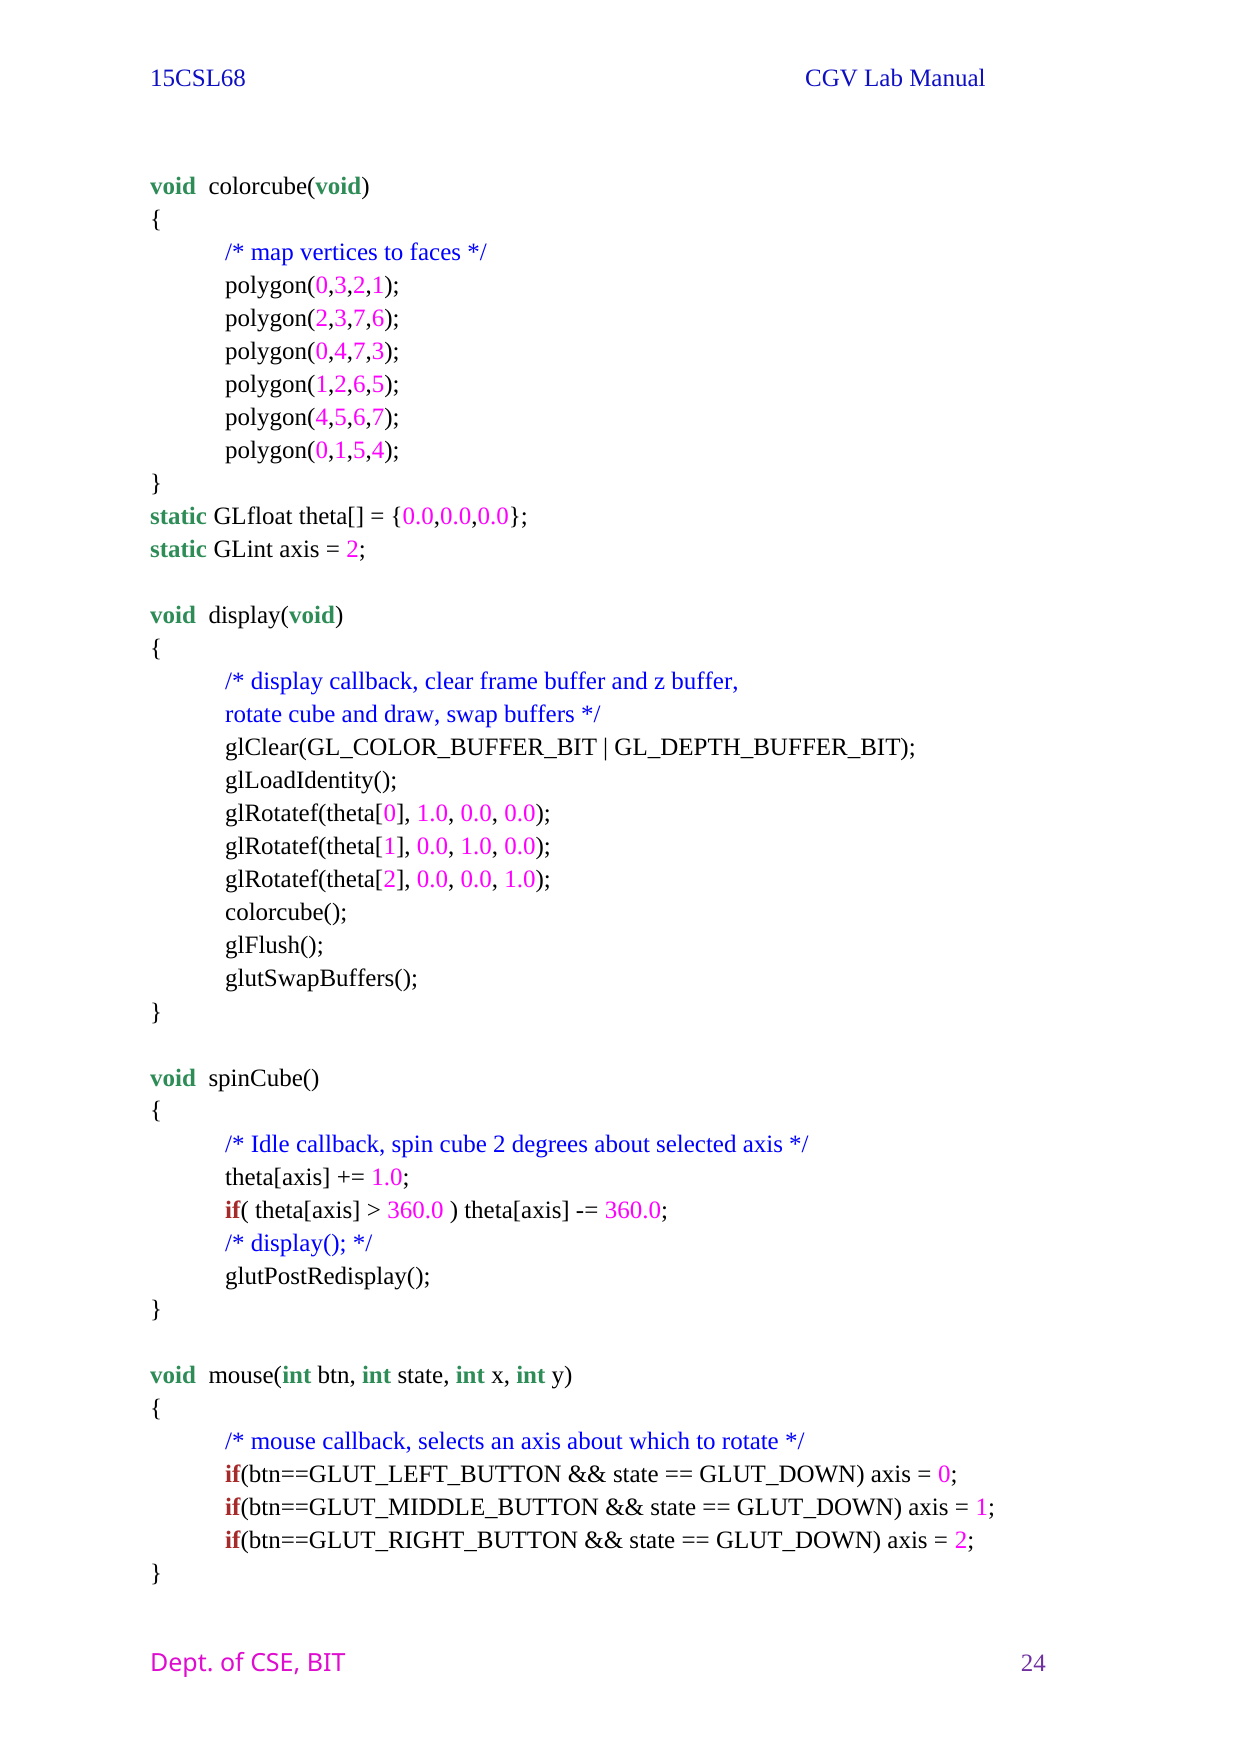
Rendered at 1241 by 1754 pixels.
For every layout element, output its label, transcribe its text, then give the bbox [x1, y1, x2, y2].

text static GLfloat theta[] = {0.0,0.0,0.0}; [150, 501, 1165, 530]
text glFlush(); [225, 931, 1165, 959]
text } [150, 1558, 1165, 1587]
text /* display(); */ [225, 1228, 1165, 1256]
text rotate cube and draw, swap buffers */ [225, 699, 1165, 728]
text glRotatef(theta[0], 1.0, 0.0, 0.0); [225, 798, 1165, 827]
text polygon(0,1,5,4); [225, 435, 1165, 464]
text } [150, 997, 1165, 1025]
text if(btn==GLUT_RIGHT_BUTTON && state == GLUT_DOWN) axis = 2; [225, 1525, 1165, 1554]
text /* Idle callback, spin cube 2 degrees about selected axis */ [225, 1129, 1165, 1157]
text glutPostRedisplay(); [225, 1261, 1165, 1289]
text polygon(1,2,6,5); [225, 369, 1165, 398]
text /* map vertices to faces */ [225, 237, 1165, 266]
text { [150, 1393, 1165, 1422]
text theta[axis] += 1.0; [225, 1162, 1165, 1190]
text if(btn==GLUT_LEFT_BUTTON && state == GLUT_DOWN) axis = 0; [225, 1459, 1165, 1488]
text } [150, 1294, 1165, 1322]
text { [150, 633, 1165, 662]
text glClear(GL_COLOR_BUFFER_BIT | GL_DEPTH_BUFFER_BIT); [225, 732, 1165, 761]
text void spinCube() [150, 1063, 1165, 1091]
text void display(void) [150, 600, 1165, 629]
text if(btn==GLUT_MIDDLE_BUTTON && state == GLUT_DOWN) axis = 1; [225, 1492, 1165, 1521]
text glLoadIdentity(); [225, 765, 1165, 794]
text static GLint axis = 2; [150, 534, 1165, 563]
text polygon(0,3,2,1); [225, 270, 1165, 299]
text glRotatef(theta[2], 0.0, 0.0, 1.0); [225, 864, 1165, 893]
text glutSwapBuffers(); [225, 963, 1165, 992]
text { [150, 1096, 1165, 1124]
text polygon(2,3,7,6); [225, 303, 1165, 332]
text glRotatef(theta[1], 0.0, 1.0, 0.0); [225, 831, 1165, 860]
text void colorcube(void) [150, 171, 1165, 200]
text { [150, 204, 1165, 233]
text if( theta[axis] > 360.0 ) theta[axis] -= 360.0; [225, 1195, 1165, 1223]
text polygon(0,4,7,3); [225, 336, 1165, 365]
text void mouse(int btn, int state, int x, int y) [150, 1360, 1165, 1388]
text } [150, 468, 1165, 497]
text /* mouse callback, selects an axis about which to rotate */ [225, 1426, 1165, 1454]
text colorcube(); [225, 897, 1165, 926]
text polygon(4,5,6,7); [225, 402, 1165, 431]
text /* display callback, clear frame buffer and z buffer, [225, 666, 1165, 695]
